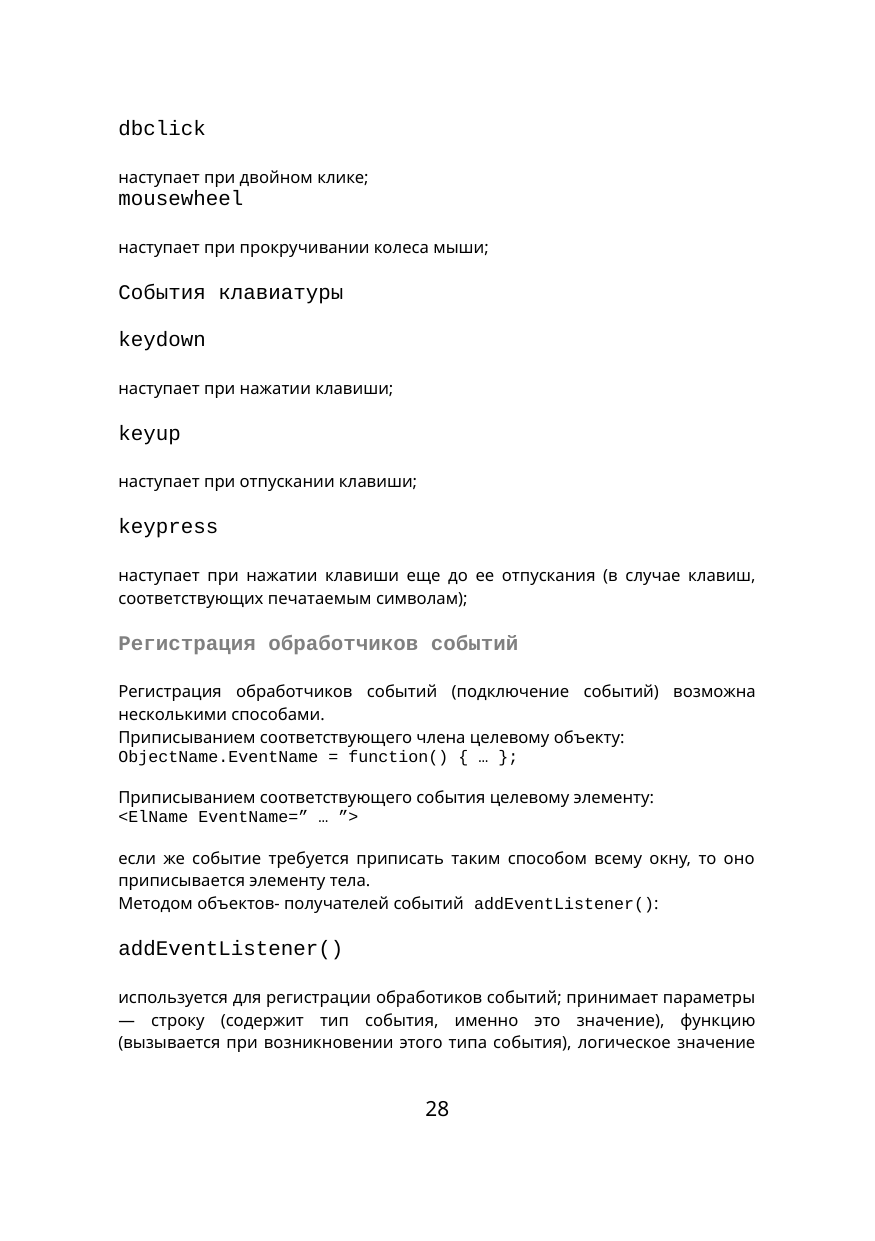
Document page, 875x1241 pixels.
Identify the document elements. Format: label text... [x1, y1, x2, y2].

text mousewheel [118, 188, 756, 212]
text наступает при нажатии клавиши еще до ее отпускания (в случае клавиш, соответствующих печатаемым символам); [118, 564, 756, 609]
text keypress [118, 516, 756, 540]
text Методом объектов- получателей событий addEventListener(): [118, 892, 756, 914]
text <ElName EventName=” … ”> [118, 808, 756, 827]
text Приписыванием соответствующего события целевому элементу: [118, 786, 756, 808]
text если же событие требуется приписать таким способом всему окну, то оно приписывается элементу тела. [118, 846, 756, 892]
text наступает при двойном клике; [118, 165, 756, 188]
text используется для регистрации обработиков событий; принимает параметры — строку (содержит тип события, именно это значение), функцию (вызывается при возникновении этого типа события), логическое значение [118, 985, 756, 1053]
text Приписыванием соответствующего члена целевому объекту: [118, 725, 756, 748]
text наступает при прокручивании колеса мыши; [118, 235, 756, 258]
text addEventListener() [118, 938, 756, 962]
text События клавиатуры [118, 282, 756, 305]
text ObjectName.EventName = function() { … }; [118, 748, 756, 767]
text keyup [118, 423, 756, 446]
text наступает при отпускании клавиши; [118, 470, 756, 493]
text наступает при нажатии клавиши; [118, 376, 756, 399]
text Регистрация обработчиков событий (подключение событий) возможна несколькими способами. [118, 680, 756, 725]
text dbclick [118, 118, 756, 142]
text keydown [118, 329, 756, 353]
text Регистрация обработчиков событий [118, 633, 756, 656]
